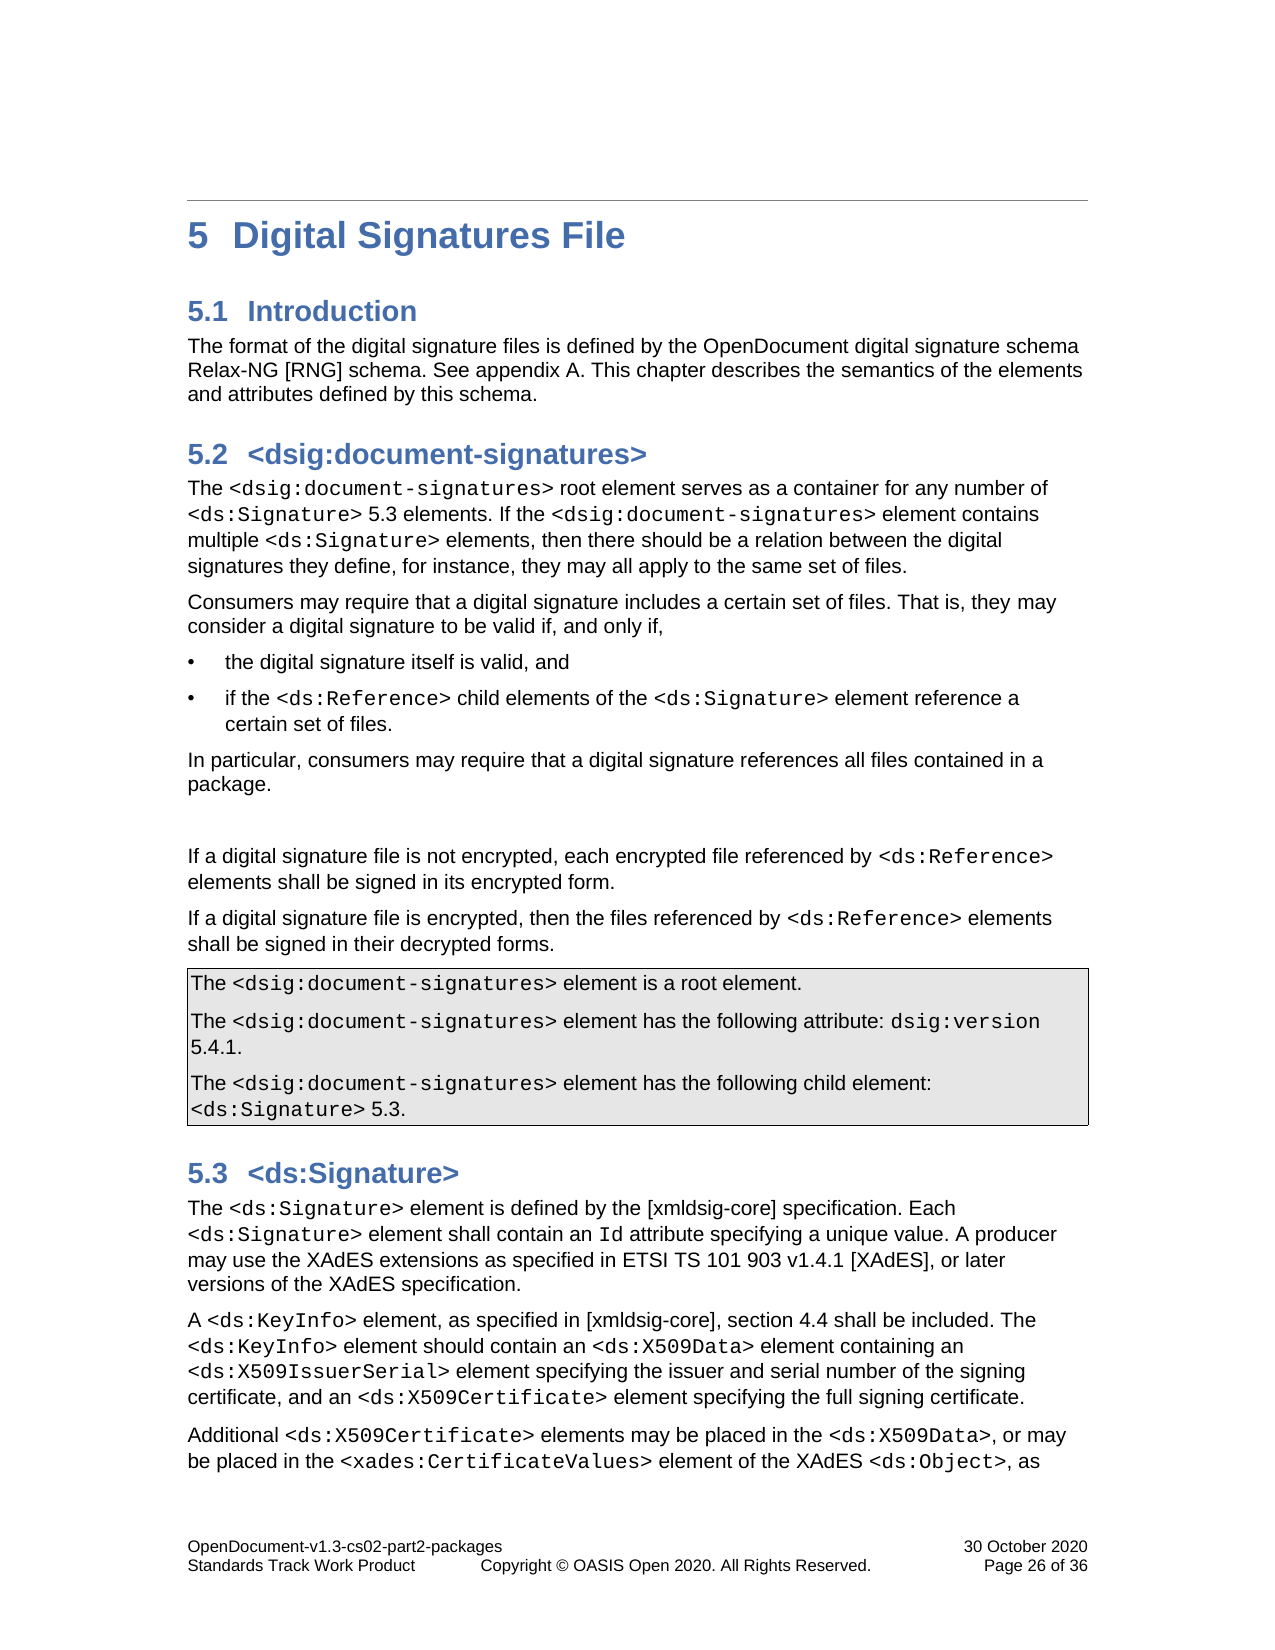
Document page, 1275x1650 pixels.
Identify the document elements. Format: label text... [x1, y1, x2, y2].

text If a digital signature file is encrypted, then the files referenced by <ds:Reference> elements shall be signed in their decrypted forms. [187, 906, 1088, 956]
text The <dsig:document-signatures> root element serves as a container for any number of <ds:Signature> 5.3 elements. If the <dsig:document-signatures> element contains multiple <ds:Signature> elements, then there should be a relation between the digital signatures they define, for instance, they may all apply to the same set of files. [187, 476, 1088, 578]
list The <dsig:document-signatures> element is a root element. [188, 969, 1088, 997]
subtitle <dsig:document-signatures> [187, 437, 1088, 470]
subtitle <ds:Signature> [187, 1156, 1088, 1190]
subtitle Introduction [187, 294, 1088, 328]
text The format of the digital signature files is defined by the OpenDocument digital signature schema Relax-NG [RNG] schema. See appendix A. This chapter describes the semantics of the elements and attributes defined by this schema. [187, 334, 1088, 406]
list The <dsig:document-signatures> element has the following attribute: dsig:version 5.4.1. [188, 1006, 1088, 1058]
subtitle Digital Signatures File [187, 201, 1088, 257]
list The <dsig:document-signatures> element has the following child element: <ds:Signature> 5.3. [188, 1067, 1088, 1125]
text Consumers may require that a digital signature includes a certain set of files. That is, they may consider a digital signature to be valid if, and only if, [187, 590, 1088, 638]
list the digital signature itself is valid, and [187, 650, 1088, 674]
text In particular, consumers may require that a digital signature references all files contained in a package. [187, 748, 1088, 796]
text If a digital signature file is not encrypted, each encrypted file referenced by <ds:Reference> elements shall be signed in its encrypted form. [187, 844, 1088, 894]
text A <ds:KeyInfo> element, as specified in [xmldsig-core], section 4.4 shall be included. The <ds:KeyInfo> element should contain an <ds:X509Data> element containing an <ds:X509IssuerSerial> element specifying the issuer and serial number of the signing certificate, and an <ds:X509Certificate> element specifying the full signing certificate. [187, 1308, 1088, 1411]
text Additional <ds:X509Certificate> elements may be placed in the <ds:X509Data>, or may be placed in the <xades:CertificateValues> element of the XAdES <ds:Object>, as [187, 1423, 1088, 1475]
text The <ds:Signature> element is defined by the [xmldsig-core] specification. Each <ds:Signature> element shall contain an Id attribute specifying a unique value. A producer may use the XAdES extensions as specified in ETSI TS 101 903 v1.4.1 [XAdES], or later versions of the XAdES specification. [187, 1196, 1088, 1296]
list if the <ds:Reference> child elements of the <ds:Signature> element reference a certain set of files. [187, 686, 1088, 736]
